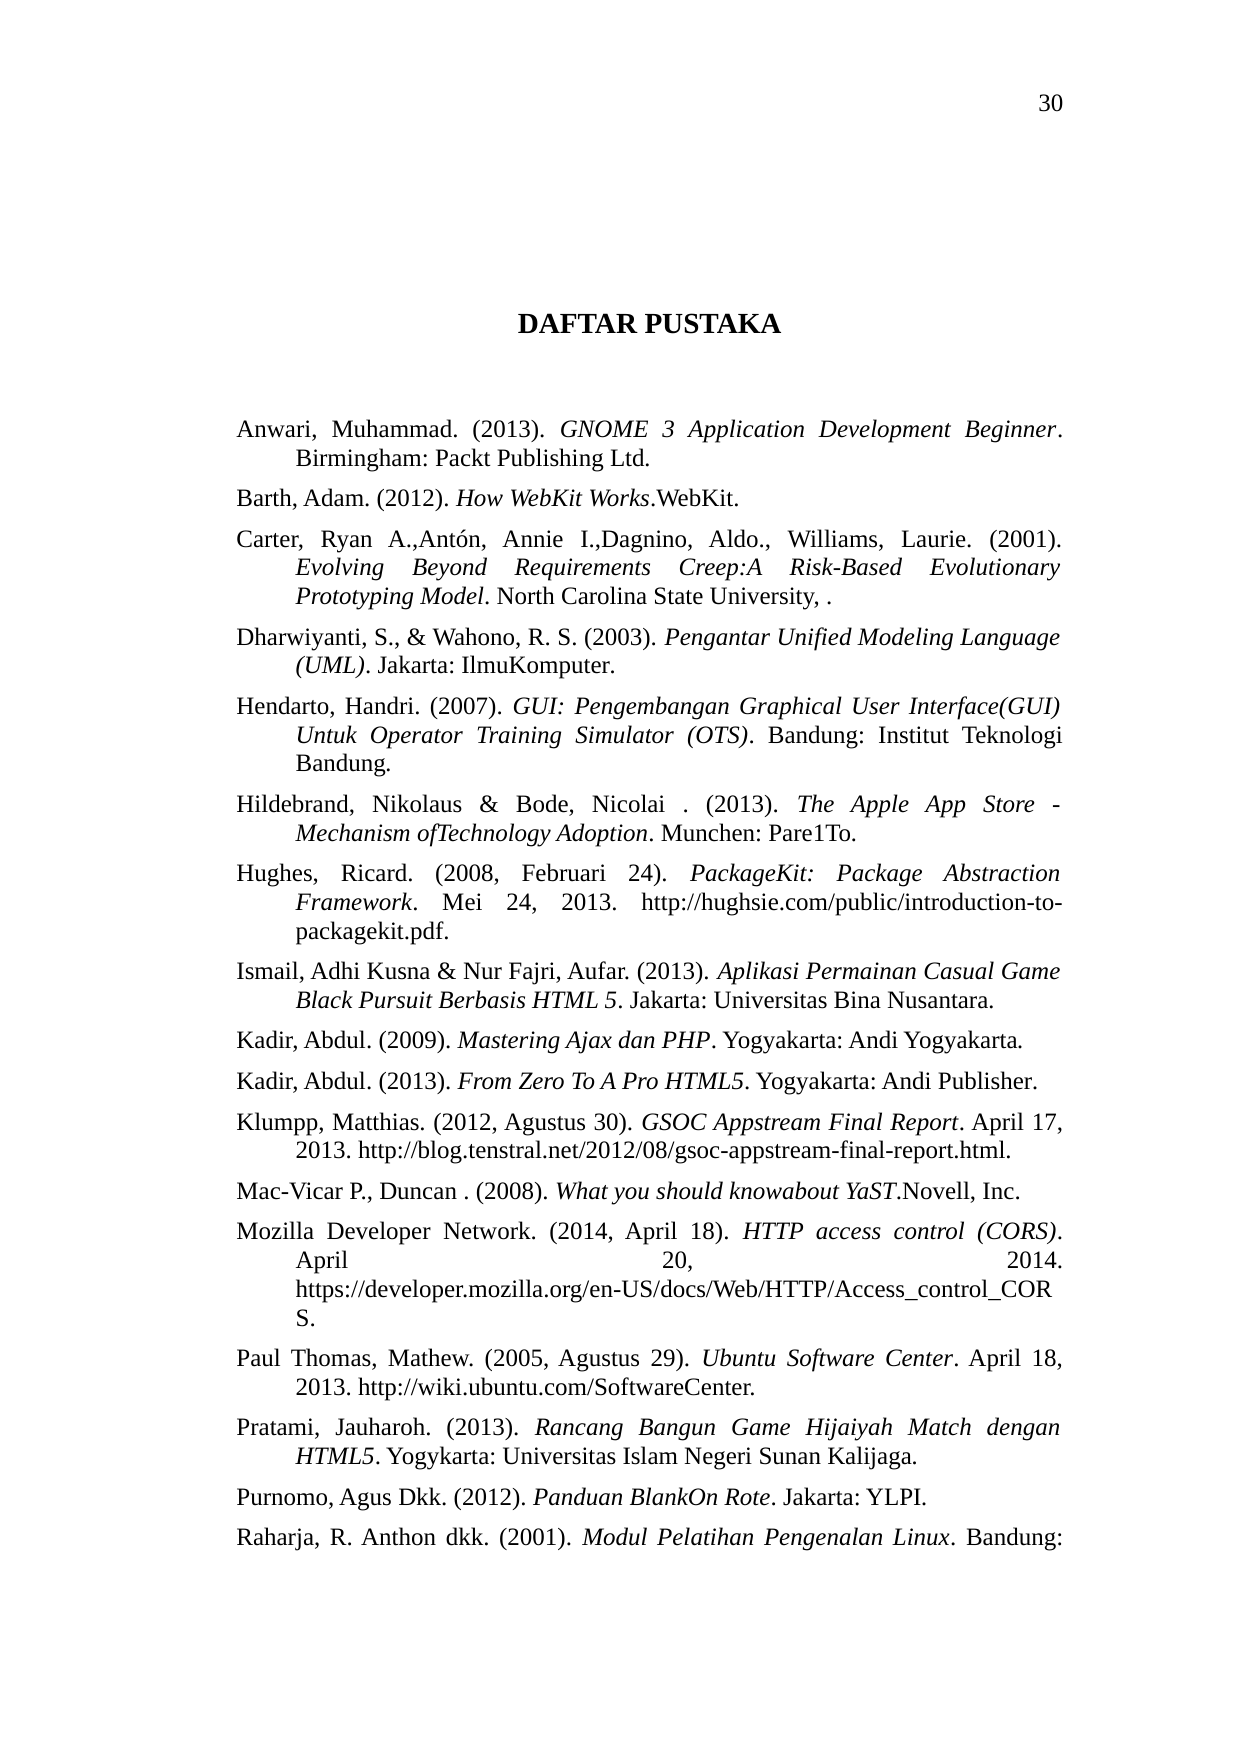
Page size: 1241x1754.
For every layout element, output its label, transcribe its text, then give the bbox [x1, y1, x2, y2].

text Carter, Ryan A.,Antón, Annie I.,Dagnino, Aldo., Williams, Laurie. (2001). Evolving Beyond Requirements Creep:A Risk-Based Evolutionary Prototyping Model. North Carolina State University, . [236, 524, 1063, 610]
text Klumpp, Matthias. (2012, Agustus 30). GSOC Appstream Final Report. April 17, 2013. http://blog.tenstral.net/2012/08/gsoc-appstream-final-report.html. [236, 1107, 1063, 1164]
subtitle DAFTAR PUSTAKA [236, 306, 1063, 340]
text Raharja, R. Anthon dkk. (2001). Modul Pelatihan Pengenalan Linux. Bandung: [236, 1522, 1063, 1551]
text Barth, Adam. (2012). How WebKit Works.WebKit. [236, 483, 1063, 512]
text Hughes, Ricard. (2008, Februari 24). PackageKit: Package Abstraction Framework. Mei 24, 2013. http://hughsie.com/public/introduction-to-packagekit.pdf. [236, 858, 1063, 944]
text Paul Thomas, Mathew. (2005, Agustus 29). Ubuntu Software Center. April 18, 2013. http://wiki.ubuntu.com/SoftwareCenter. [236, 1343, 1063, 1401]
text Anwari, Muhammad. (2013). GNOME 3 Application Development Beginner. Birmingham: Packt Publishing Ltd. [236, 414, 1063, 471]
text Mozilla Developer Network. (2014, April 18). HTTP access control (CORS). April 20, 2014. https://developer.mozilla.org/en-US/docs/Web/HTTP/Access_control_CORS. [236, 1216, 1063, 1331]
text Kadir, Abdul. (2009). Mastering Ajax dan PHP. Yogyakarta: Andi Yogyakarta. [236, 1026, 1063, 1054]
text Hildebrand, Nikolaus & Bode, Nicolai . (2013). The Apple App Store - Mechanism ofTechnology Adoption. Munchen: Pare1To. [236, 789, 1063, 847]
text Ismail, Adhi Kusna & Nur Fajri, Aufar. (2013). Aplikasi Permainan Casual Game Black Pursuit Berbasis HTML 5. Jakarta: Universitas Bina Nusantara. [236, 956, 1063, 1014]
text Hendarto, Handri. (2007). GUI: Pengembangan Graphical User Interface(GUI) Untuk Operator Training Simulator (OTS). Bandung: Institut Teknologi Bandung. [236, 691, 1063, 777]
text Pratami, Jauharoh. (2013). Rancang Bangun Game Hijaiyah Match dengan HTML5. Yogykarta: Universitas Islam Negeri Sunan Kalijaga. [236, 1412, 1063, 1470]
text Kadir, Abdul. (2013). From Zero To A Pro HTML5. Yogyakarta: Andi Publisher. [236, 1066, 1063, 1095]
text Dharwiyanti, S., & Wahono, R. S. (2003). Pengantar Unified Modeling Language (UML). Jakarta: IlmuKomputer. [236, 622, 1063, 679]
text Mac-Vicar P., Duncan . (2008). What you should knowabout YaST.Novell, Inc. [236, 1176, 1063, 1205]
text Purnomo, Agus Dkk. (2012). Panduan BlankOn Rote. Jakarta: YLPI. [236, 1482, 1063, 1511]
